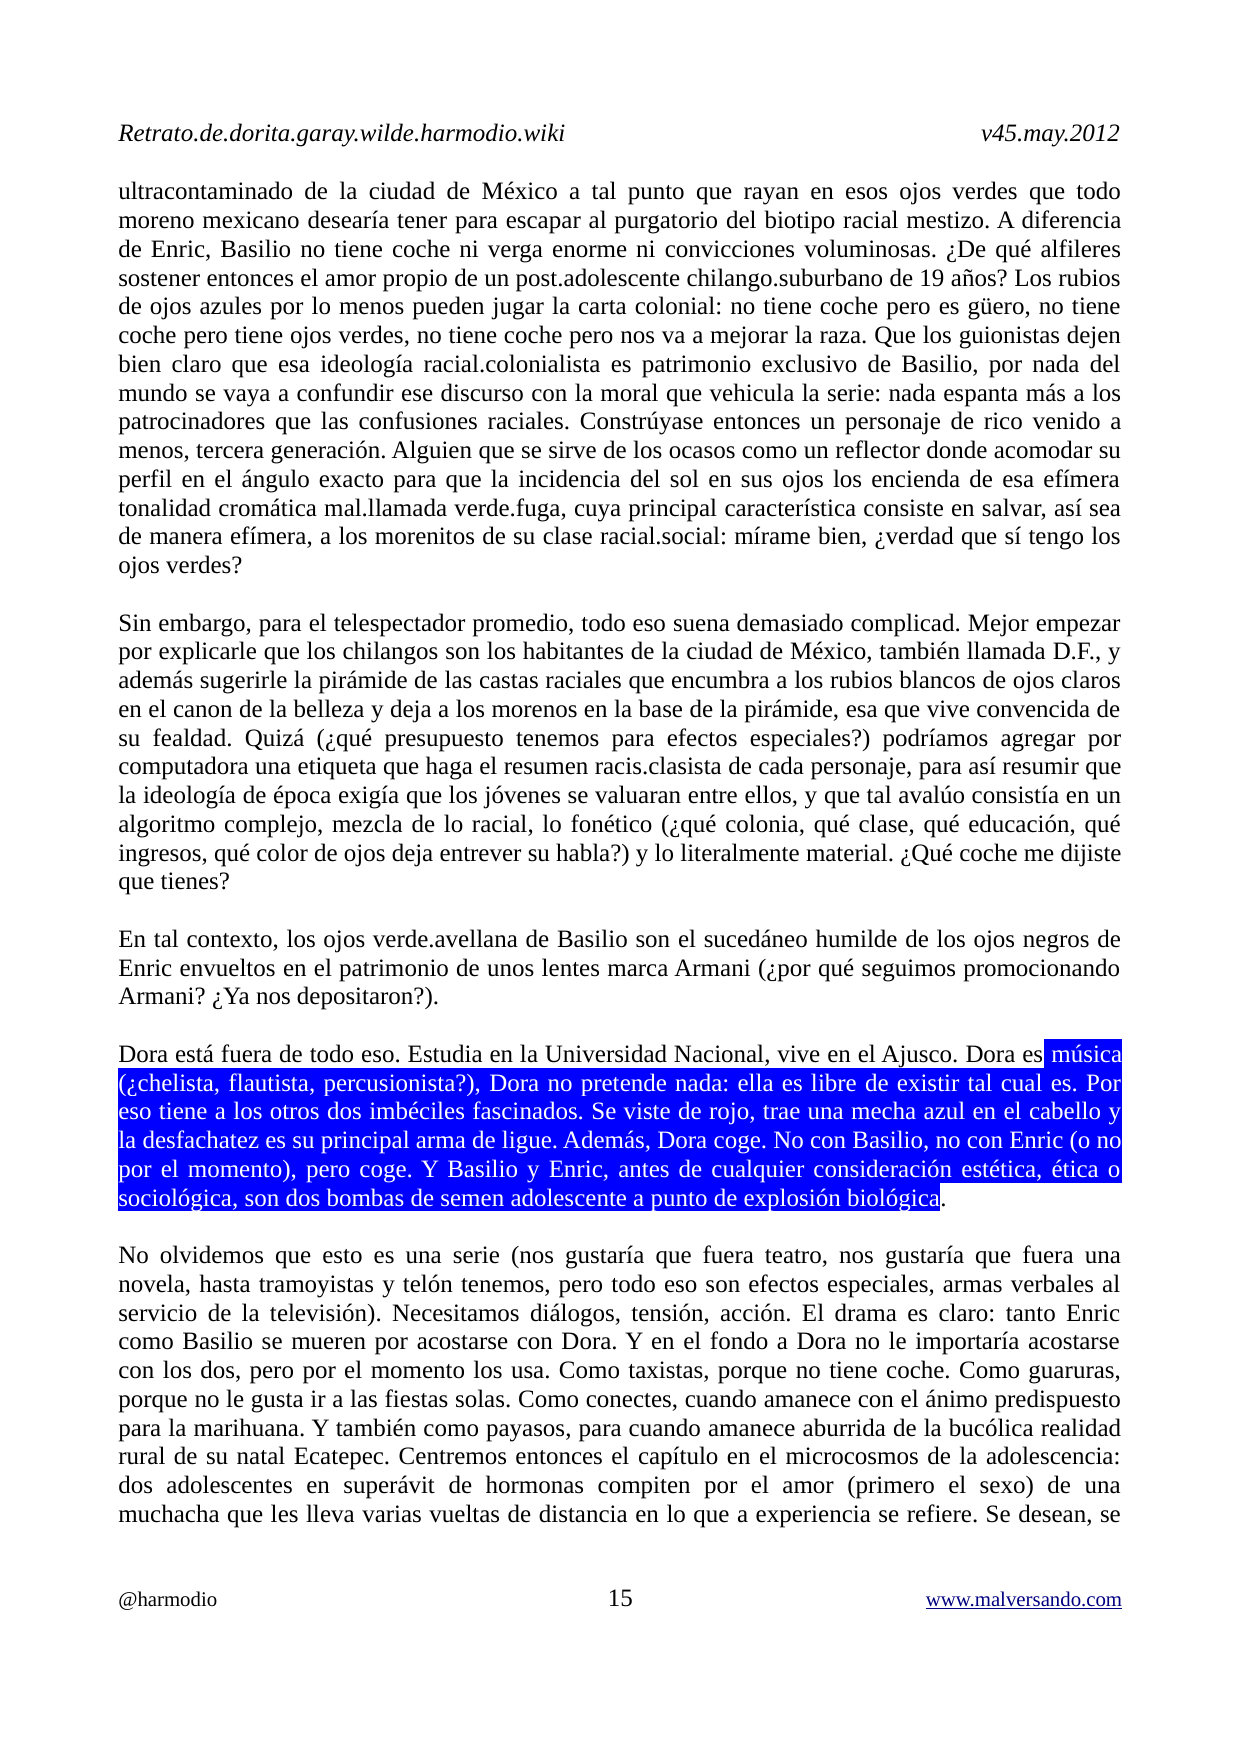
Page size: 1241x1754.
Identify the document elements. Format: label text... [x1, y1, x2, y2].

text Sin embargo, para el telespectador promedio, todo eso suena demasiado complicad. Mejor empezar por explicarle que los chilangos son los habitantes de la ciudad de México, también llamada D.F., y además sugerirle la pirámide de las castas raciales que encumbra a los rubios blancos de ojos claros en el canon de la belleza y deja a los morenos en la base de la pirámide, esa que vive convencida de su fealdad. Quizá (¿qué presupuesto tenemos para efectos especiales?) podríamos agregar por computadora una etiqueta que haga el resumen racis.clasista de cada personaje, para así resumir que la ideología de época exigía que los jóvenes se valuaran entre ellos, y que tal avalúo consistía en un algoritmo complejo, mezcla de lo racial, lo fonético (¿qué colonia, qué clase, qué educación, qué ingresos, qué color de ojos deja entrever su habla?) y lo literalmente material. ¿Qué coche me dijiste que tienes? [118, 608, 1122, 895]
text En tal contexto, los ojos verde.avellana de Basilio son el sucedáneo humilde de los ojos negros de Enric envueltos en el patrimonio de unos lentes marca Armani (¿por qué seguimos promocionando Armani? ¿Ya nos depositaron?). [118, 924, 1122, 1010]
text ultracontaminado de la ciudad de México a tal punto que rayan en esos ojos verdes que todo moreno mexicano desearía tener para escapar al purgatorio del biotipo racial mestizo. A diferencia de Enric, Basilio no tiene coche ni verga enorme ni convicciones voluminosas. ¿De qué alfileres sostener entonces el amor propio de un post.adolescente chilango.suburbano de 19 años? Los rubios de ojos azules por lo menos pueden jugar la carta colonial: no tiene coche pero es güero, no tiene coche pero tiene ojos verdes, no tiene coche pero nos va a mejorar la raza. Que los guionistas dejen bien claro que esa ideología racial.colonialista es patrimonio exclusivo de Basilio, por nada del mundo se vaya a confundir ese discurso con la moral que vehicula la serie: nada espanta más a los patrocinadores que las confusiones raciales. Constrúyase entonces un personaje de rico venido a menos, tercera generación. Alguien que se sirve de los ocasos como un reflector donde acomodar su perfil en el ángulo exacto para que la incidencia del sol en sus ojos los encienda de esa efímera tonalidad cromática mal.llamada verde.fuga, cuya principal característica consiste en salvar, así sea de manera efímera, a los morenitos de su clase racial.social: mírame bien, ¿verdad que sí tengo los ojos verdes? [118, 176, 1122, 579]
text No olvidemos que esto es una serie (nos gustaría que fuera teatro, nos gustaría que fuera una novela, hasta tramoyistas y telón tenemos, pero todo eso son efectos especiales, armas verbales al servicio de la televisión). Necesitamos diálogos, tensión, acción. El drama es claro: tanto Enric como Basilio se mueren por acostarse con Dora. Y en el fondo a Dora no le importaría acostarse con los dos, pero por el momento los usa. Como taxistas, porque no tiene coche. Como guaruras, porque no le gusta ir a las fiestas solas. Como conectes, cuando amanece con el ánimo predispuesto para la marihuana. Y también como payasos, para cuando amanece aburrida de la bucólica realidad rural de su natal Ecatepec. Centremos entonces el capítulo en el microcosmos de la adolescencia: dos adolescentes en superávit de hormonas compiten por el amor (primero el sexo) de una muchacha que les lleva varias vueltas de distancia en lo que a experiencia se refiere. Se desean, se [118, 1240, 1122, 1528]
text Dora está fuera de todo eso. Estudia en la Universidad Nacional, vive en el Ajusco. Dora es música (¿chelista, flautista, percusionista?), Dora no pretende nada: ella es libre de existir tal cual es. Por eso tiene a los otros dos imbéciles fascinados. Se viste de rojo, trae una mecha azul en el cabello y la desfachatez es su principal arma de ligue. Además, Dora coge. No con Basilio, no con Enric (o no por el momento), pero coge. Y Basilio y Enric, antes de cualquier consideración estética, ética o sociológica, son dos bombas de semen adolescente a punto de explosión biológica. [118, 1039, 1122, 1211]
